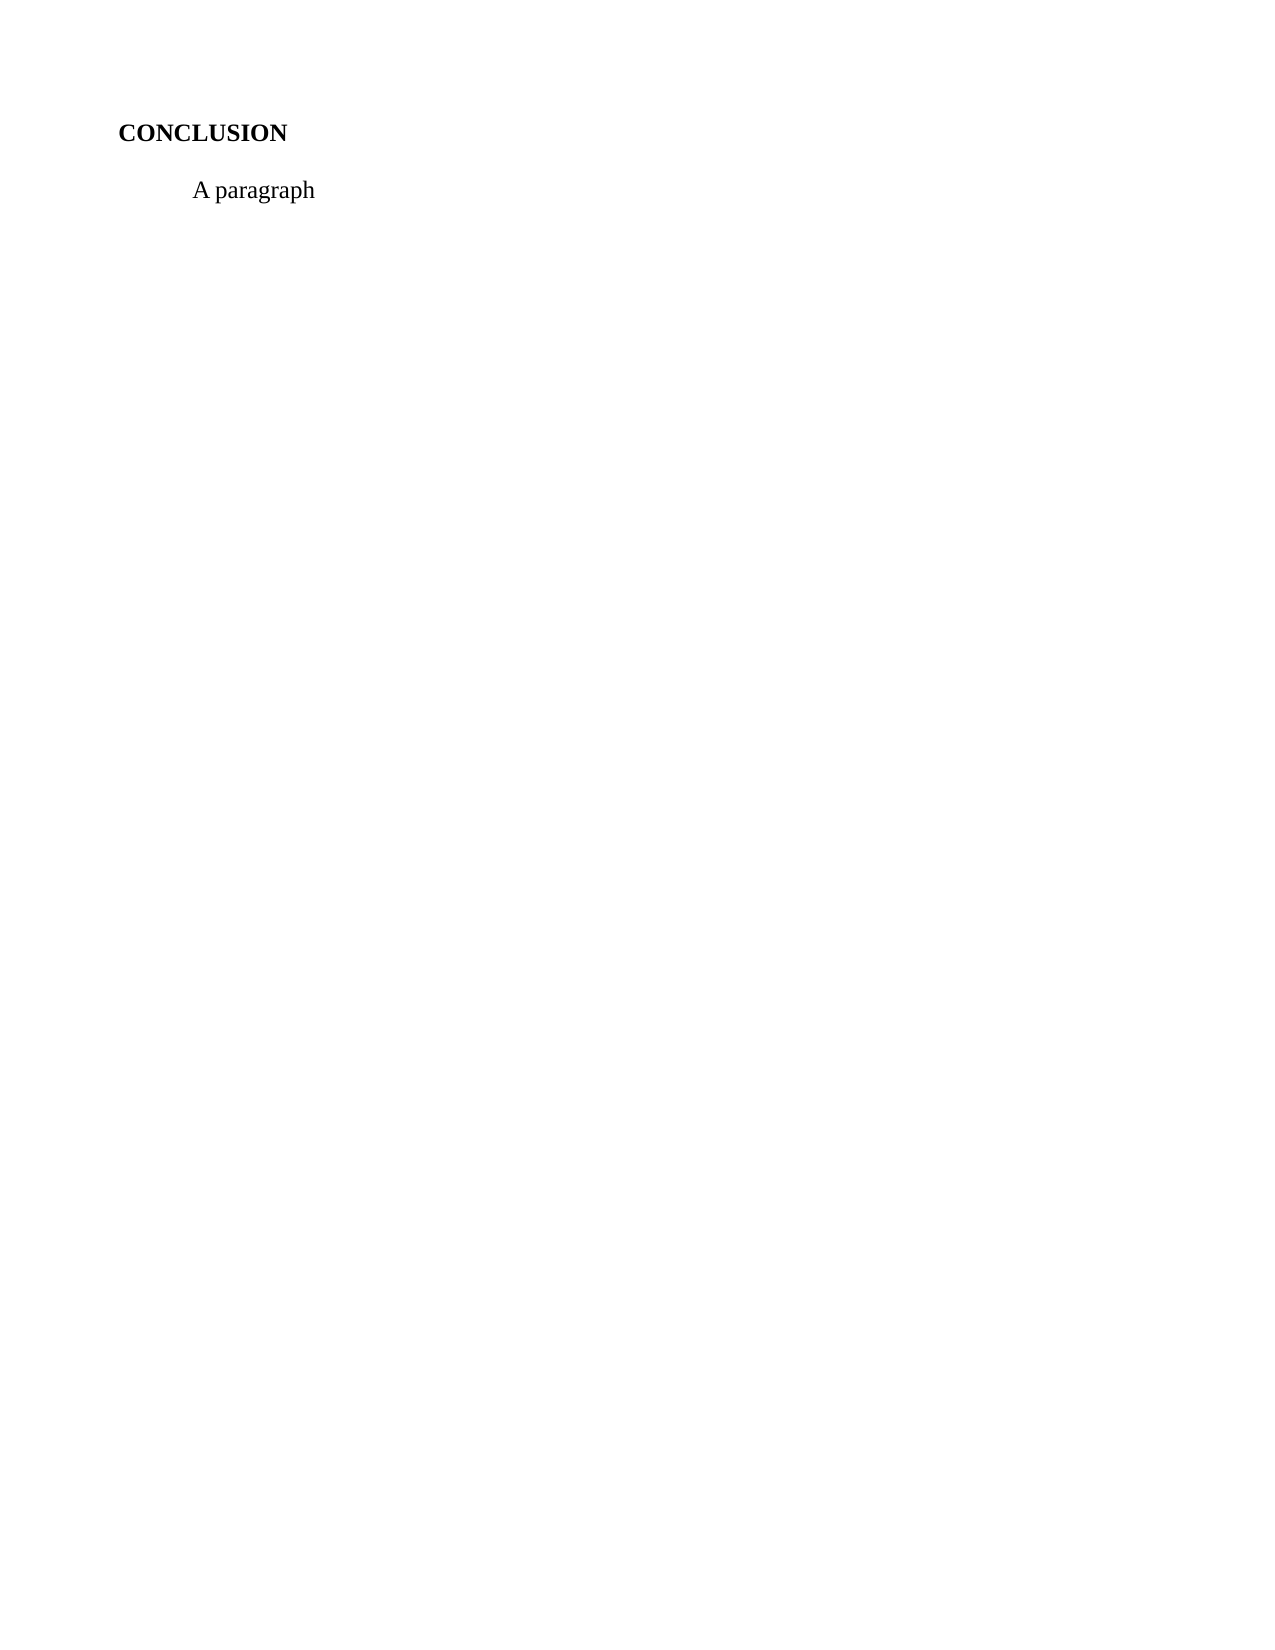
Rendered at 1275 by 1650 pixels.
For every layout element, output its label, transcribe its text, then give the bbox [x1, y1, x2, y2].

text CONCLUSION [118, 118, 1157, 147]
text A paragraph [118, 176, 1157, 204]
